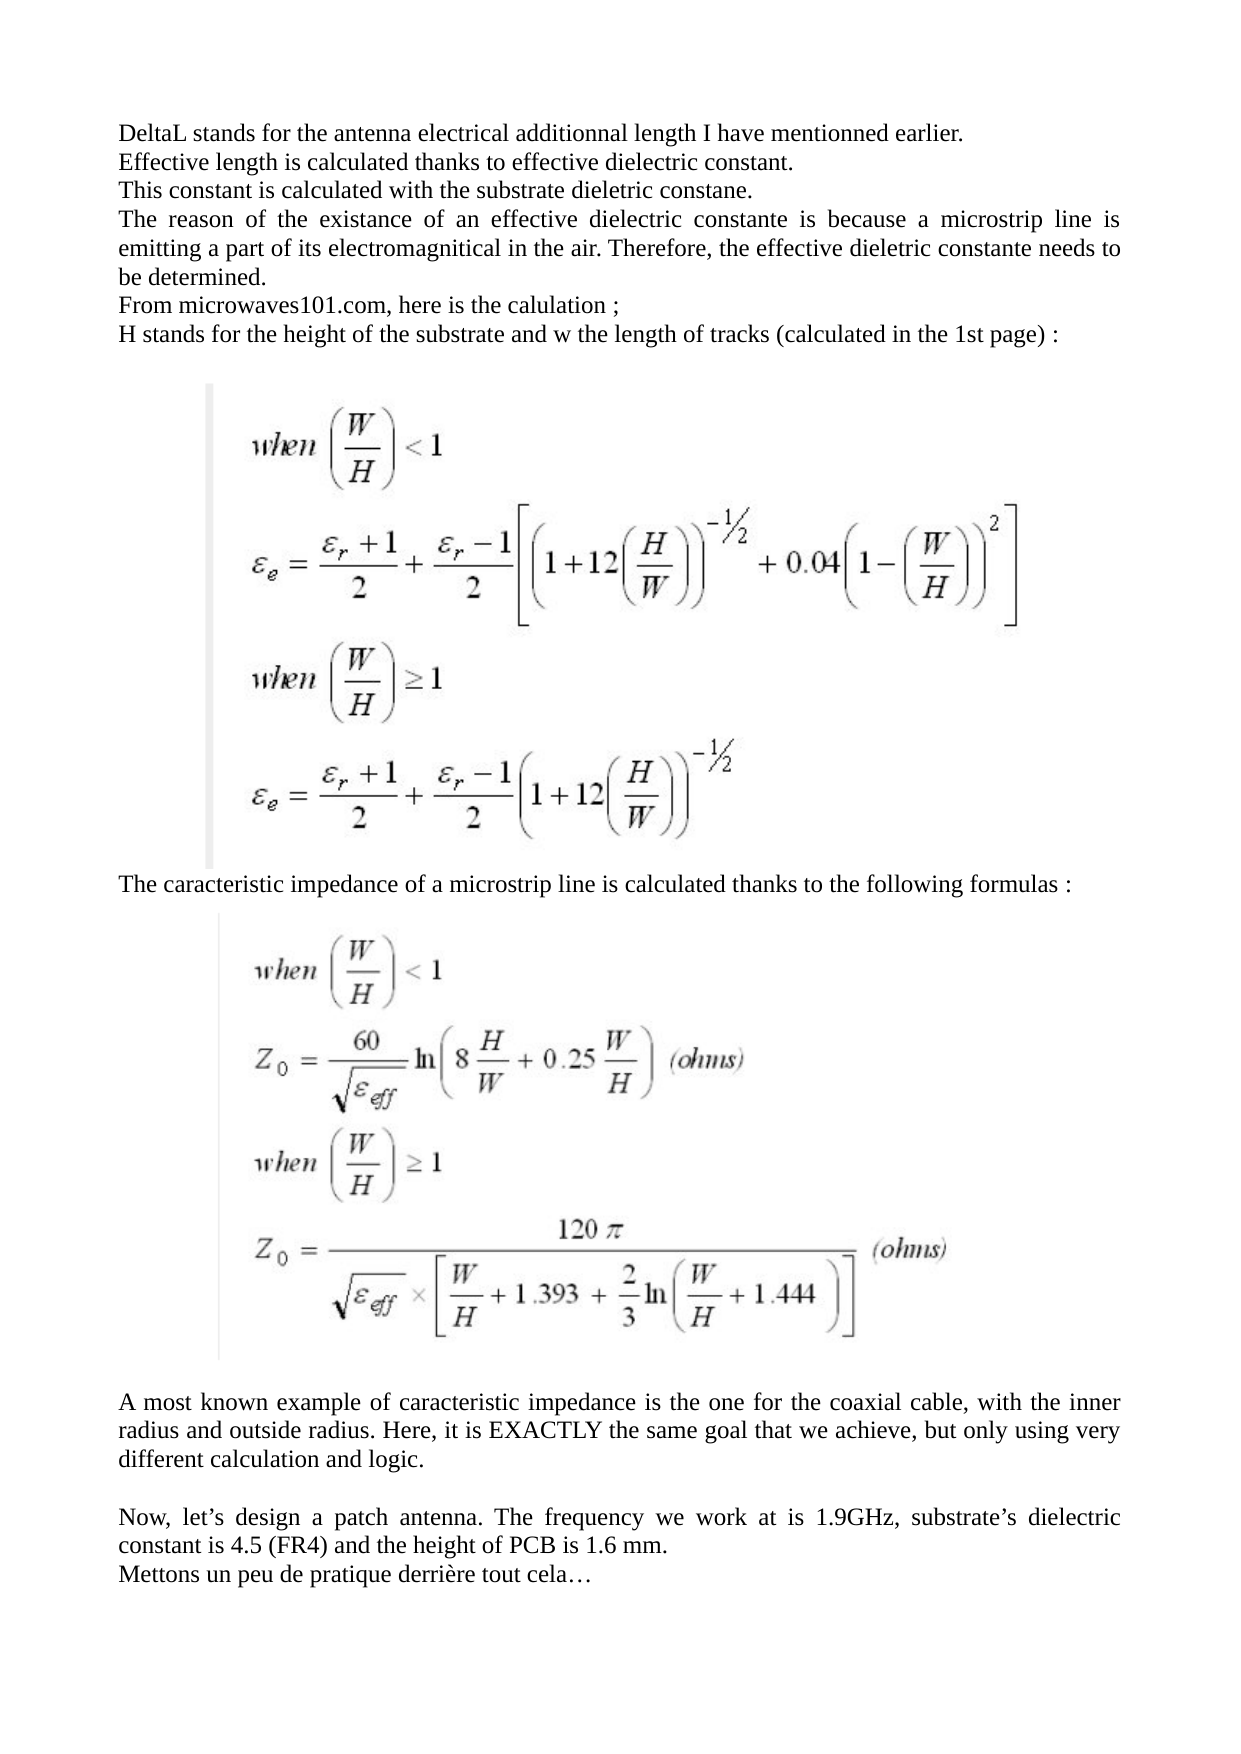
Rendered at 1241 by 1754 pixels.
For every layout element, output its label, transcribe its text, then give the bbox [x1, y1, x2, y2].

text From microwaves101.com, here is the calulation ; [118, 291, 1122, 319]
text Mettons un peu de pratique derrière tout cela… [118, 1559, 1122, 1588]
text Now, let’s design a patch antenna. The frequency we work at is 1.9GHz, substrate’s dielectric constant is 4.5 (FR4) and the height of PCB is 1.6 mm. [118, 1502, 1122, 1559]
text This constant is calculated with the substrate dieletric constane. [118, 176, 1122, 204]
text A most known example of caracteristic impedance is the one for the coaxial cable, with the inner radius and outside radius. Here, it is EXACTLY the same goal that we achieve, but only using very different calculation and logic. [118, 1387, 1122, 1473]
text Effective length is calculated thanks to effective dielectric constant. [118, 147, 1122, 176]
text H stands for the height of the substrate and w the length of tracks (calculated in the 1st page) : [118, 319, 1122, 348]
text The reason of the existance of an effective dielectric constante is because a microstrip line is emitting a part of its electromagnitical in the air. Therefore, the effective dieletric constante needs to be determined. [118, 204, 1122, 291]
picture [217, 907, 985, 1379]
text The caracteristic impedance of a microstrip line is calculated thanks to the following formulas : [118, 377, 1122, 898]
picture [201, 376, 1039, 869]
text DeltaL stands for the antenna electrical additionnal length I have mentionned earlier. [118, 118, 1122, 147]
